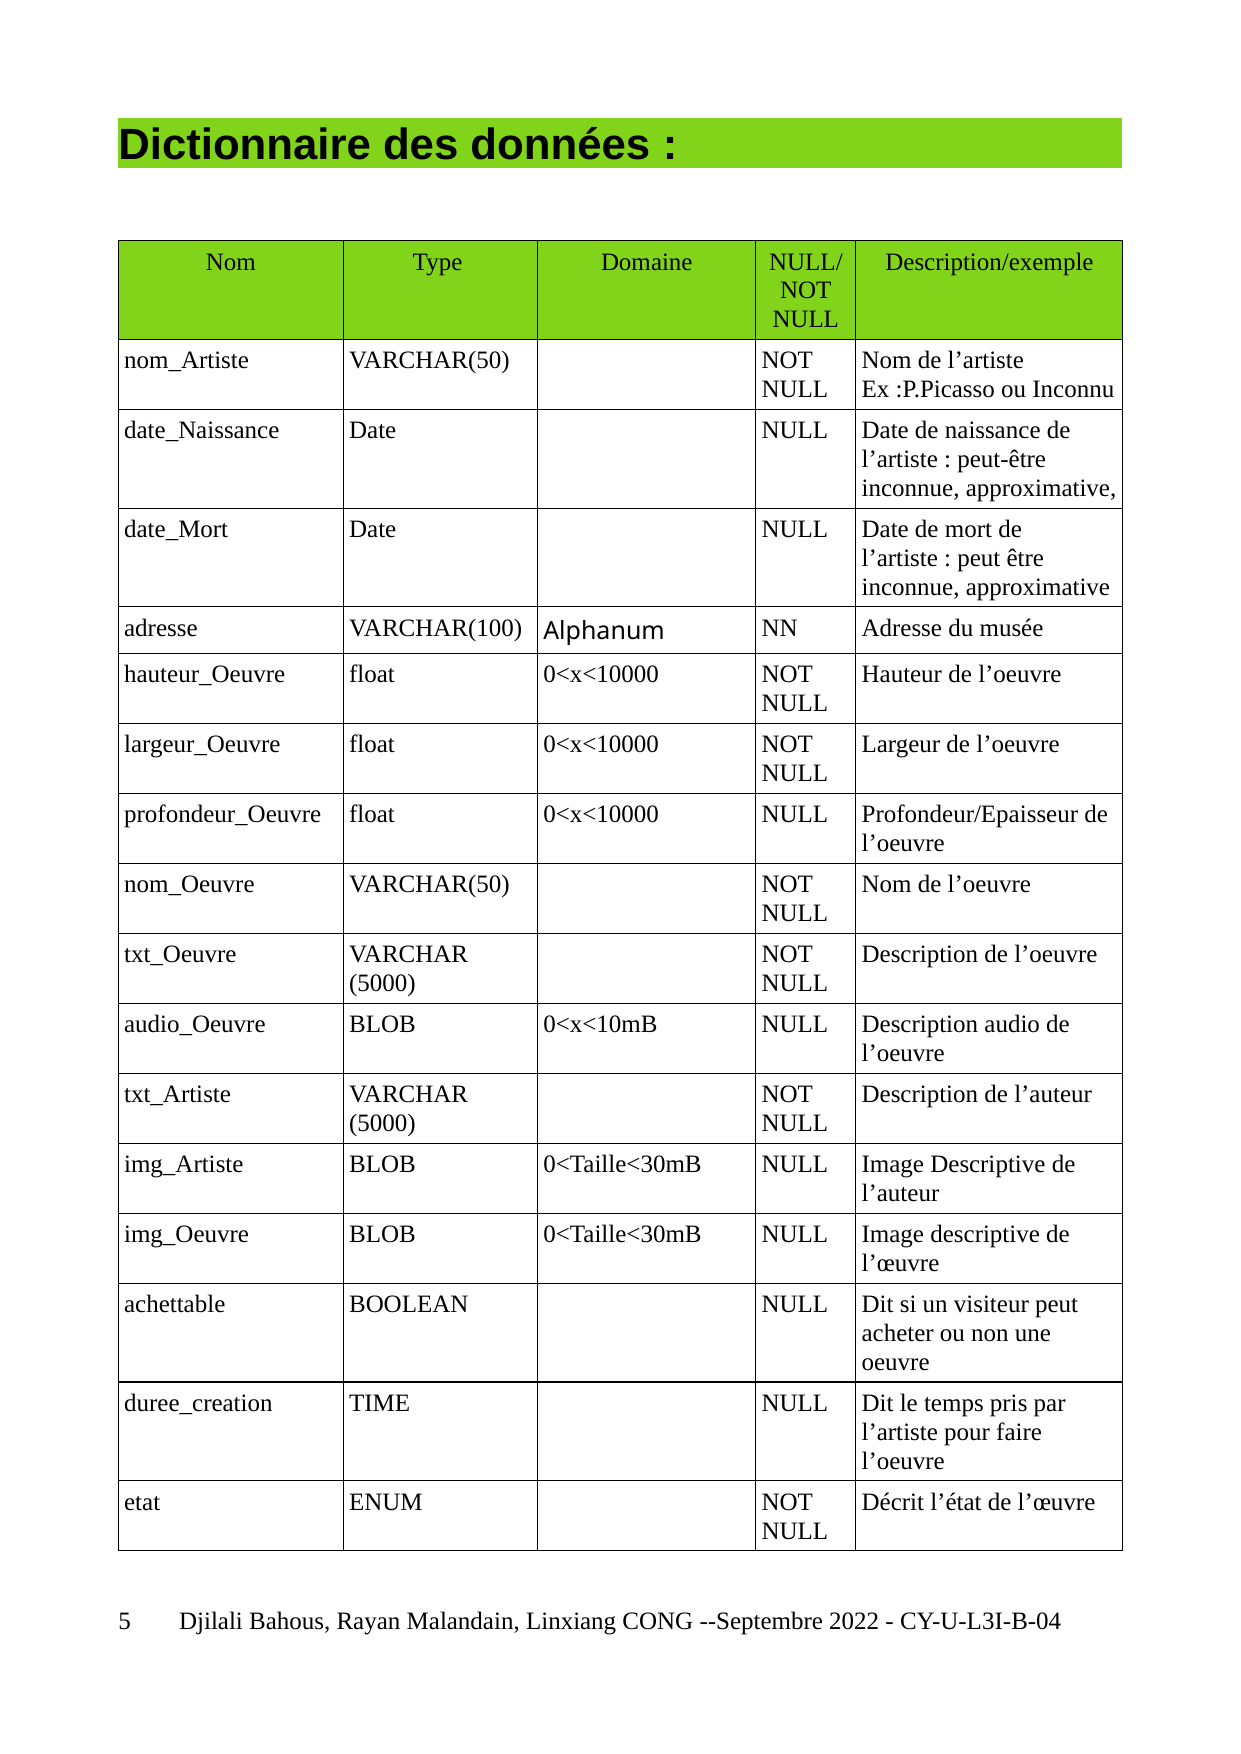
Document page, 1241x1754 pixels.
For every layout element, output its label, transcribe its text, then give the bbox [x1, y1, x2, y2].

table_cell Date [344, 410, 537, 507]
table_cell NOT NULL [756, 1074, 855, 1143]
table_cell Nom de l’oeuvre [856, 864, 1122, 933]
table_cell Description de l’oeuvre [856, 934, 1122, 1003]
table_cell 0<x<10mB [538, 1004, 755, 1073]
table_cell Date [344, 509, 537, 606]
table_cell NULL [756, 1144, 855, 1213]
table_cell VARCHAR(50) [344, 340, 537, 409]
table_cell VARCHAR (5000) [344, 934, 537, 1003]
table_cell 0<Taille<30mB [538, 1144, 755, 1213]
table_cell 0<x<10000 [538, 724, 755, 793]
table_cell Nom de l’artiste Ex :P.Picasso ou Inconnu [856, 340, 1122, 409]
table_cell Largeur de l’oeuvre [856, 724, 1122, 793]
table_cell Date de naissance de l’artiste : peut-être inconnue, approximative, [856, 410, 1122, 507]
table_cell Profondeur/Epaisseur de l’oeuvre [856, 794, 1122, 863]
table_cell Décrit l’état de l’œuvre [856, 1481, 1122, 1550]
table_cell Hauteur de l’oeuvre [856, 654, 1122, 723]
table_cell Description audio de l’oeuvre [856, 1004, 1122, 1073]
table_header Domaine [538, 241, 755, 339]
table_cell date_Mort [119, 509, 343, 606]
table_cell NULL [756, 794, 855, 863]
table_cell Image descriptive de l’œuvre [856, 1214, 1122, 1283]
table_cell NOT NULL [756, 1481, 855, 1550]
table_cell etat [119, 1481, 343, 1550]
table_cell largeur_Oeuvre [119, 724, 343, 793]
table_cell NOT NULL [756, 864, 855, 933]
table_cell NULL [756, 1284, 855, 1381]
table_cell 0<x<10000 [538, 654, 755, 723]
table_cell ENUM [344, 1481, 537, 1550]
table_header Nom [119, 241, 343, 339]
table_cell NULL [756, 509, 855, 606]
table_header NULL/ NOT NULL [756, 241, 855, 339]
table_cell Image Descriptive de l’auteur [856, 1144, 1122, 1213]
table_cell [538, 1481, 755, 1550]
table_cell [538, 1074, 755, 1143]
table_cell [538, 1284, 755, 1381]
table_cell Date de mort de l’artiste : peut être inconnue, approximative [856, 509, 1122, 606]
table_cell float [344, 724, 537, 793]
table_cell NOT NULL [756, 340, 855, 409]
table_cell Alphanum [538, 607, 755, 653]
table_cell BOOLEAN [344, 1284, 537, 1381]
table_cell [538, 864, 755, 933]
table_cell img_Oeuvre [119, 1214, 343, 1283]
table_cell [538, 509, 755, 606]
table_cell nom_Artiste [119, 340, 343, 409]
table_cell float [344, 794, 537, 863]
table_cell VARCHAR(100) [344, 607, 537, 653]
table_cell hauteur_Oeuvre [119, 654, 343, 723]
table_cell NULL [756, 1214, 855, 1283]
table_cell NULL [756, 1383, 855, 1480]
table_cell NOT NULL [756, 934, 855, 1003]
table_cell txt_Oeuvre [119, 934, 343, 1003]
table_cell audio_Oeuvre [119, 1004, 343, 1073]
table_cell duree_creation [119, 1383, 343, 1480]
table_cell img_Artiste [119, 1144, 343, 1213]
subtitle Dictionnaire des données : [118, 118, 1122, 168]
table_cell Dit si un visiteur peut acheter ou non une oeuvre [856, 1284, 1122, 1381]
table_cell 0<x<10000 [538, 794, 755, 863]
table_cell adresse [119, 607, 343, 653]
table_cell NN [756, 607, 855, 653]
table_cell NULL [756, 1004, 855, 1073]
table_cell NULL [756, 410, 855, 507]
table_cell date_Naissance [119, 410, 343, 507]
table_cell [538, 340, 755, 409]
table_cell [538, 410, 755, 507]
table_cell nom_Oeuvre [119, 864, 343, 933]
table_cell NOT NULL [756, 654, 855, 723]
table_cell 0<Taille<30mB [538, 1214, 755, 1283]
table_cell NOT NULL [756, 724, 855, 793]
table_cell [538, 934, 755, 1003]
table_cell txt_Artiste [119, 1074, 343, 1143]
table_header Description/exemple [856, 241, 1122, 339]
table_cell profondeur_Oeuvre [119, 794, 343, 863]
table_cell Dit le temps pris par l’artiste pour faire l’oeuvre [856, 1383, 1122, 1480]
table_cell BLOB [344, 1214, 537, 1283]
table_cell float [344, 654, 537, 723]
table_cell Description de l’auteur [856, 1074, 1122, 1143]
table_cell [538, 1383, 755, 1480]
table_header Type [344, 241, 537, 339]
table_cell achettable [119, 1284, 343, 1381]
table_cell BLOB [344, 1144, 537, 1213]
table_cell BLOB [344, 1004, 537, 1073]
table_cell VARCHAR (5000) [344, 1074, 537, 1143]
table_cell VARCHAR(50) [344, 864, 537, 933]
table_cell TIME [344, 1383, 537, 1480]
table_cell Adresse du musée [856, 607, 1122, 653]
